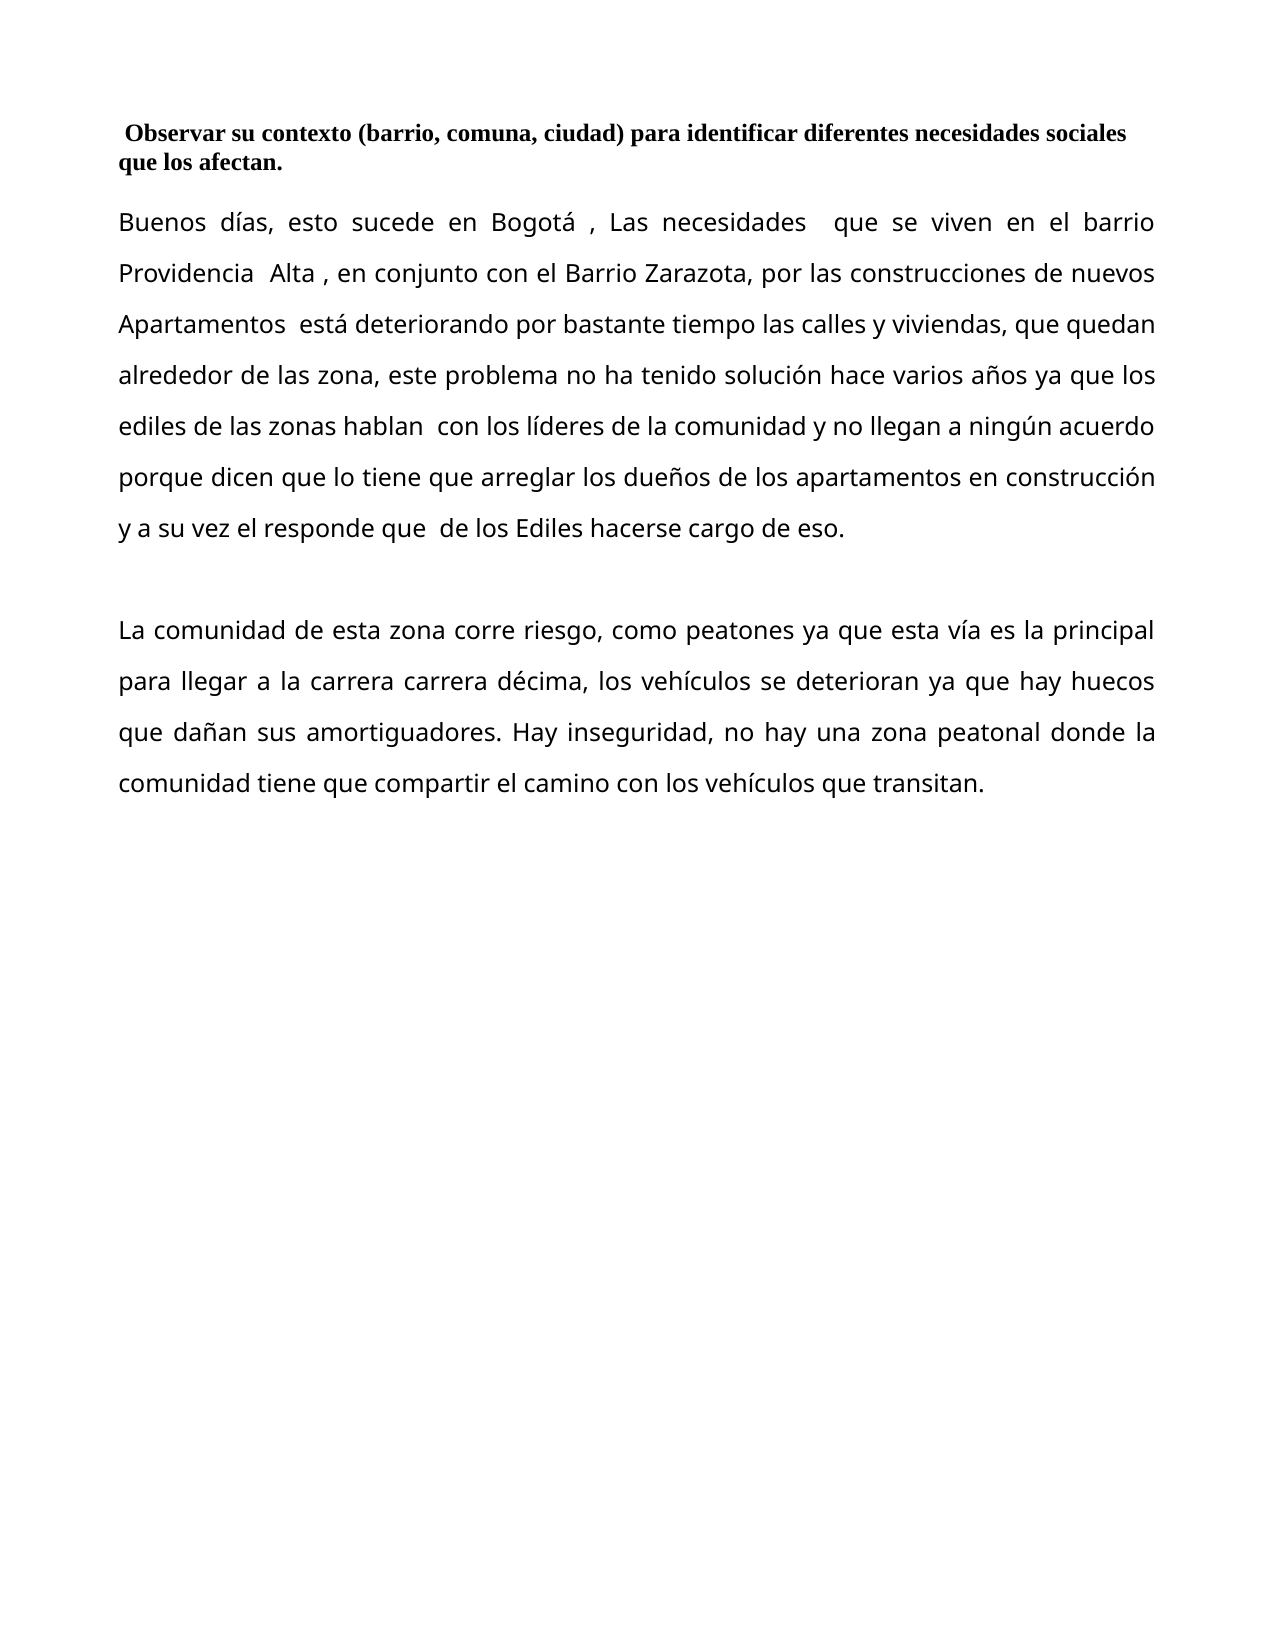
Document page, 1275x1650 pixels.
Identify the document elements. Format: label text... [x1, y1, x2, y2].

text La comunidad de esta zona corre riesgo, como peatones ya que esta vía es la principal para llegar a la carrera carrera décima, los vehículos se deterioran ya que hay huecos que dañan sus amortiguadores. Hay inseguridad, no hay una zona peatonal donde la comunidad tiene que compartir el camino con los vehículos que transitan. [118, 613, 1157, 800]
text Observar su contexto (barrio, comuna, ciudad) para identificar diferentes necesidades sociales que los afectan. [118, 118, 1157, 176]
text Buenos días, esto sucede en Bogotá , Las necesidades que se viven en el barrio Providencia Alta , en conjunto con el Barrio Zarazota, por las construcciones de nuevos Apartamentos está deteriorando por bastante tiempo las calles y viviendas, que quedan alrededor de las zona, este problema no ha tenido solución hace varios años ya que los ediles de las zonas hablan con los líderes de la comunidad y no llegan a ningún acuerdo porque dicen que lo tiene que arreglar los dueños de los apartamentos en construcción y a su vez el responde que de los Ediles hacerse cargo de eso. [118, 204, 1157, 545]
